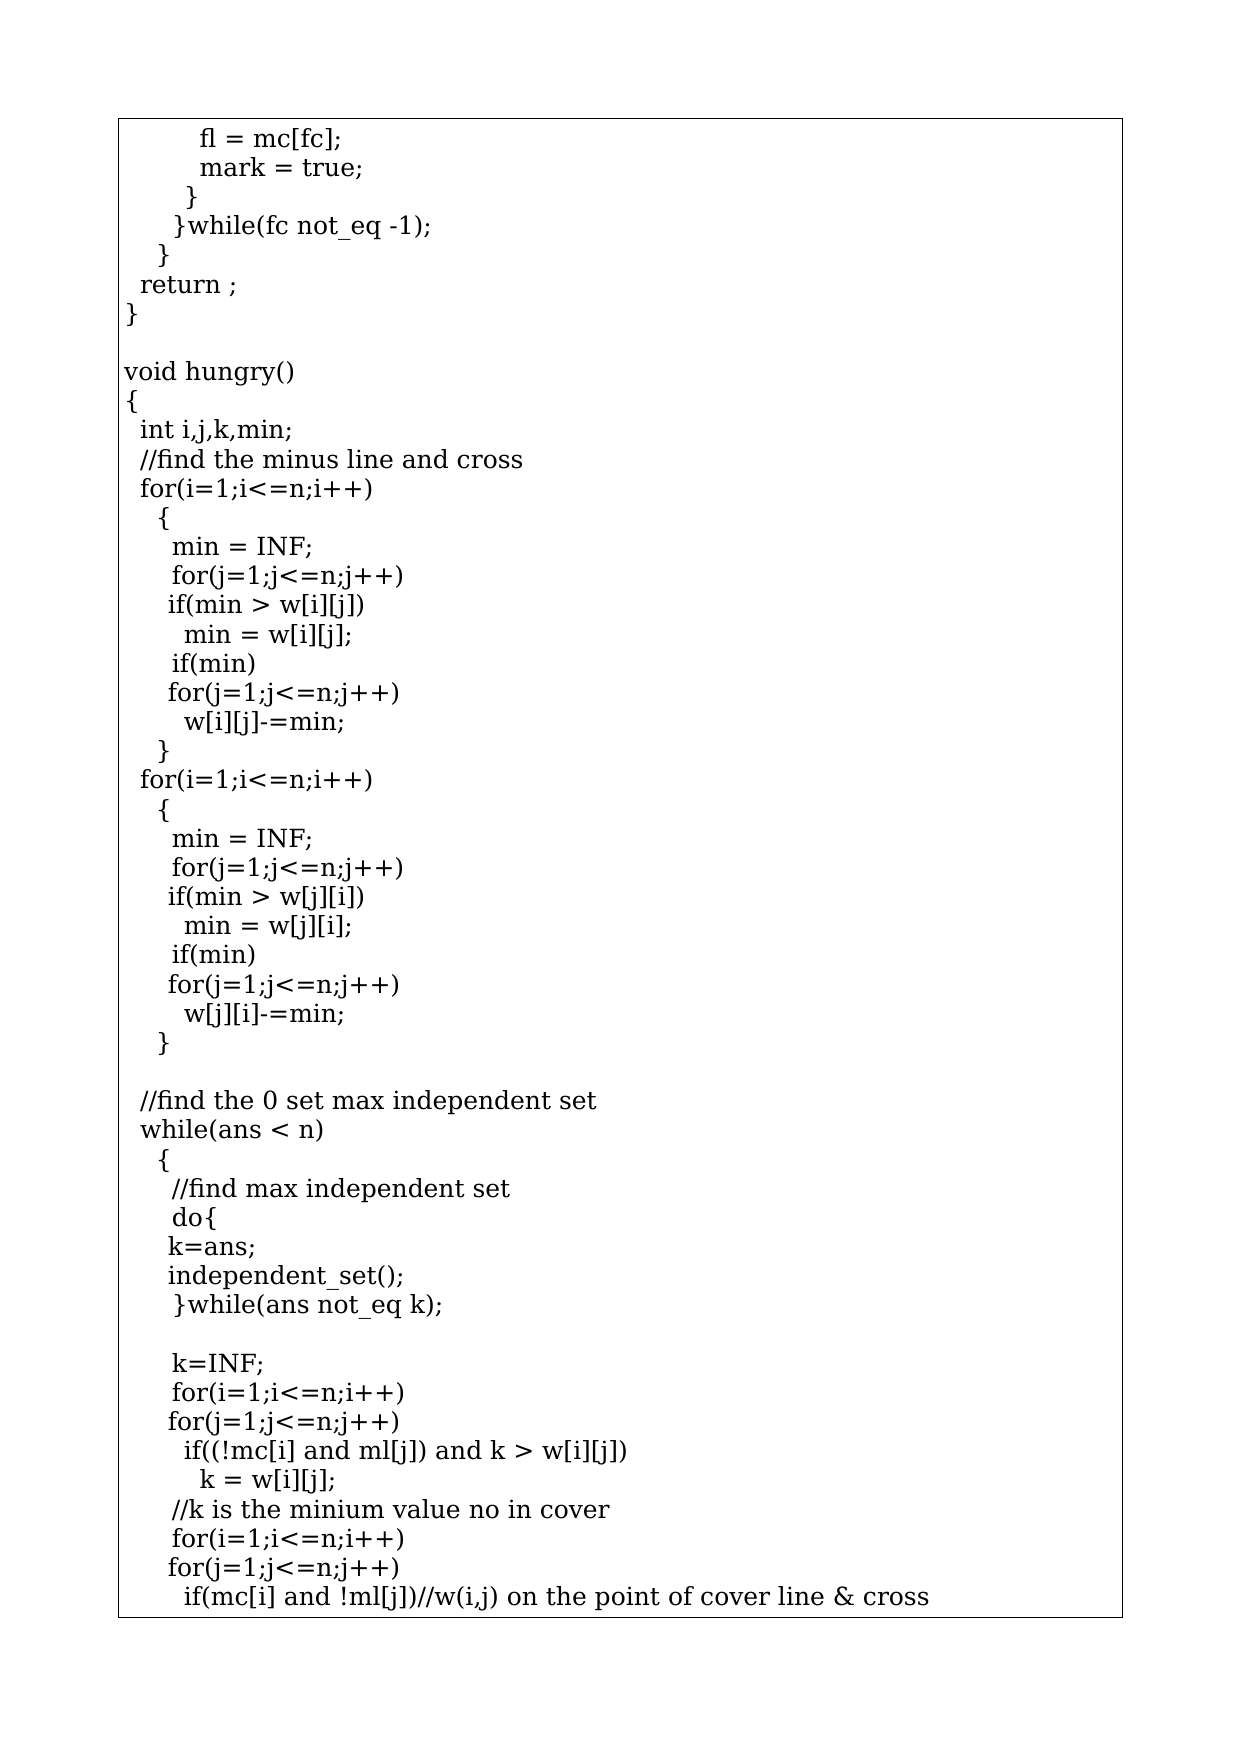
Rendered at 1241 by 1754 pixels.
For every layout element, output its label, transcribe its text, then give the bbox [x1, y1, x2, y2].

table_header fl = mc[fc]; mark = true; } }while(fc not_eq -1); } return ; } void hungry() { int i,j,k,min; //find the minus line and cross for(i=1;i<=n;i++) { min = INF; for(j=1;j<=n;j++) if(min > w[i][j]) min = w[i][j]; if(min) for(j=1;j<=n;j++) w[i][j]-=min; } for(i=1;i<=n;i++) { min = INF; for(j=1;j<=n;j++) if(min > w[j][i]) min = w[j][i]; if(min) for(j=1;j<=n;j++) w[j][i]-=min; } //find the 0 set max independent set while(ans < n) { //find max independent set do{ k=ans; independent_set(); }while(ans not_eq k); k=INF; for(i=1;i<=n;i++) for(j=1;j<=n;j++) if((!mc[i] and ml[j]) and k > w[i][j]) k = w[i][j]; //k is the minium value no in cover for(i=1;i<=n;i++) for(j=1;j<=n;j++) if(mc[i] and !ml[j])//w(i,j) on the point of cover line & cross [119, 119, 1122, 1617]
